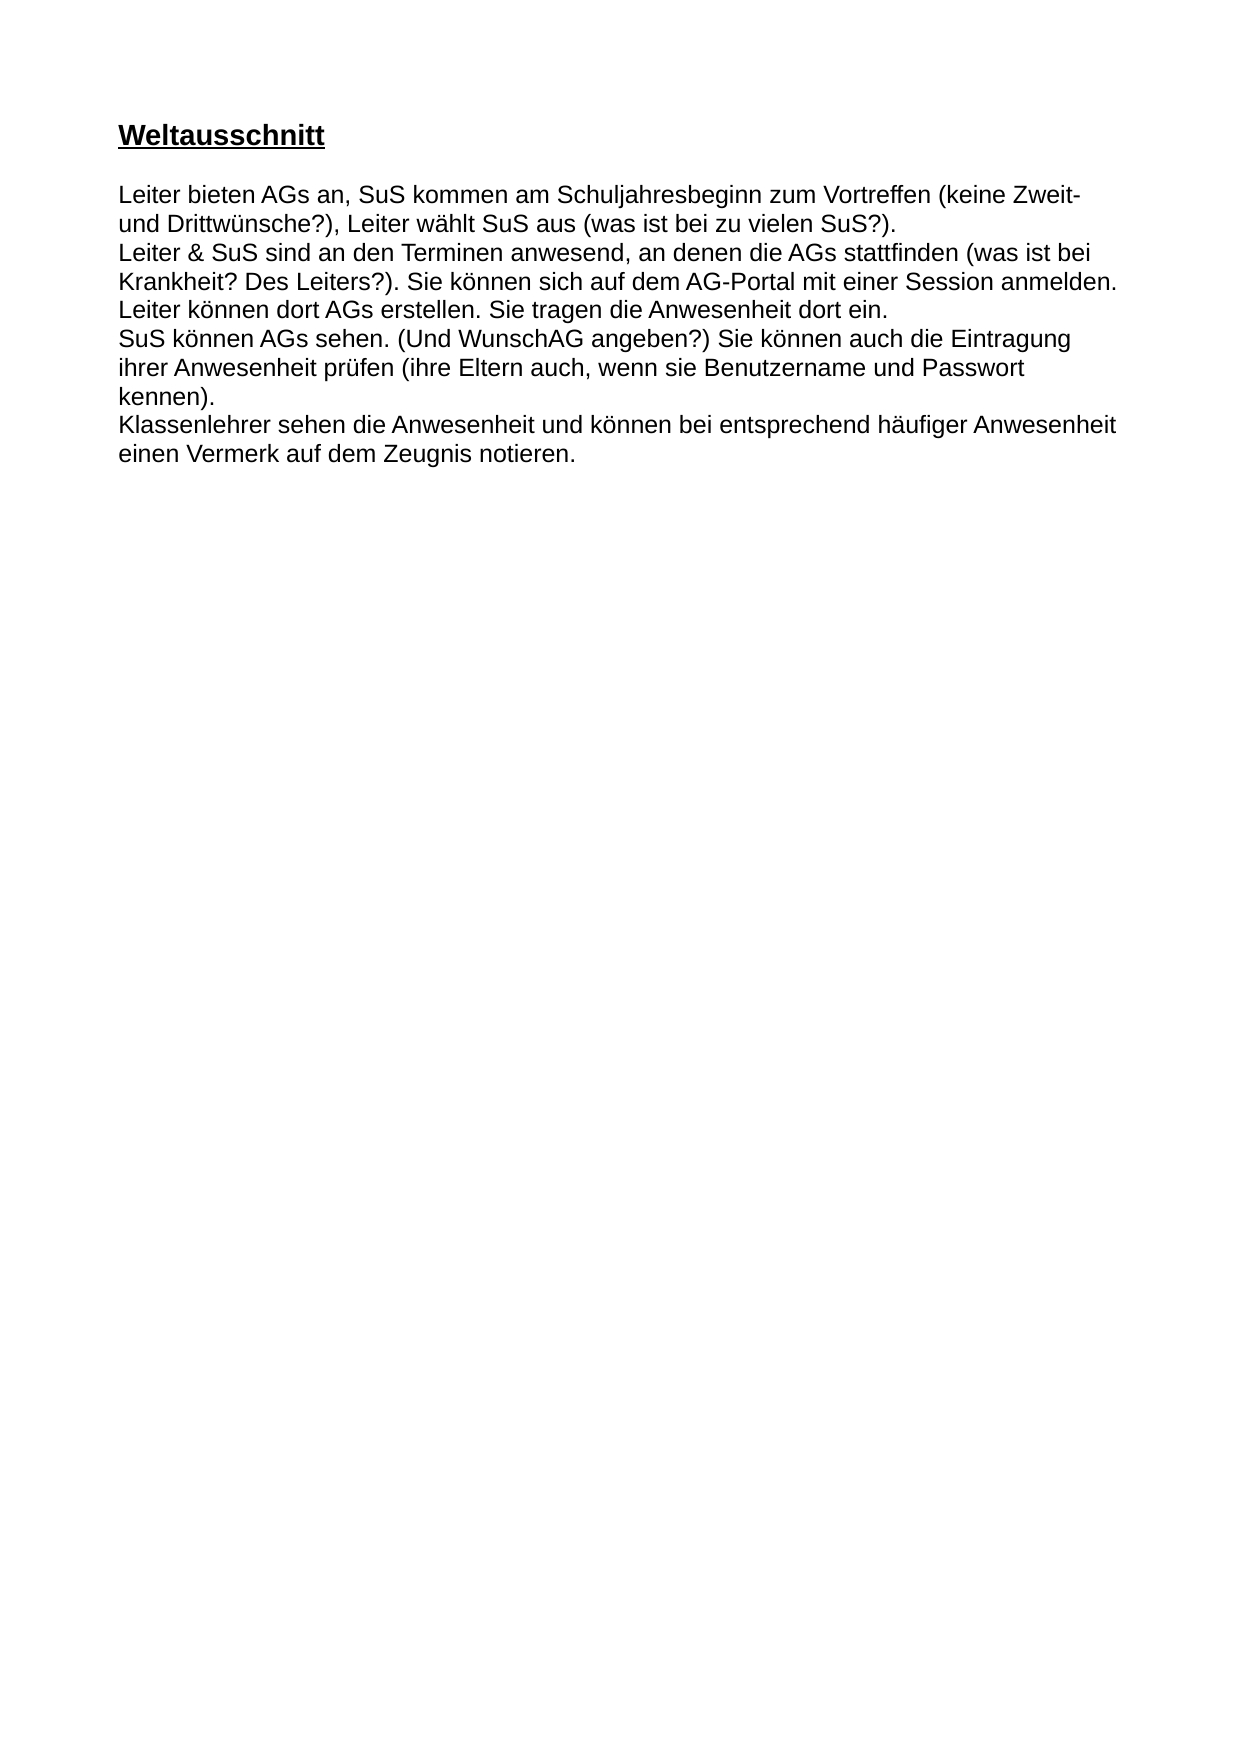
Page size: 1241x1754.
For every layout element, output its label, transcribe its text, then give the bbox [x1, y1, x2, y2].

text Weltausschnitt [118, 118, 1122, 152]
text Leiter & SuS sind an den Terminen anwesend, an denen die AGs stattfinden (was ist bei Krankheit? Des Leiters?). Sie können sich auf dem AG-Portal mit einer Session anmelden. [118, 238, 1122, 295]
text SuS können AGs sehen. (Und WunschAG angeben?) Sie können auch die Eintragung ihrer Anwesenheit prüfen (ihre Eltern auch, wenn sie Benutzername und Passwort kennen). [118, 324, 1122, 410]
text Leiter können dort AGs erstellen. Sie tragen die Anwesenheit dort ein. [118, 295, 1122, 324]
text Klassenlehrer sehen die Anwesenheit und können bei entsprechend häufiger Anwesenheit einen Vermerk auf dem Zeugnis notieren. [118, 410, 1122, 468]
text Leiter bieten AGs an, SuS kommen am Schuljahresbeginn zum Vortreffen (keine Zweit- und Drittwünsche?), Leiter wählt SuS aus (was ist bei zu vielen SuS?). [118, 180, 1122, 238]
